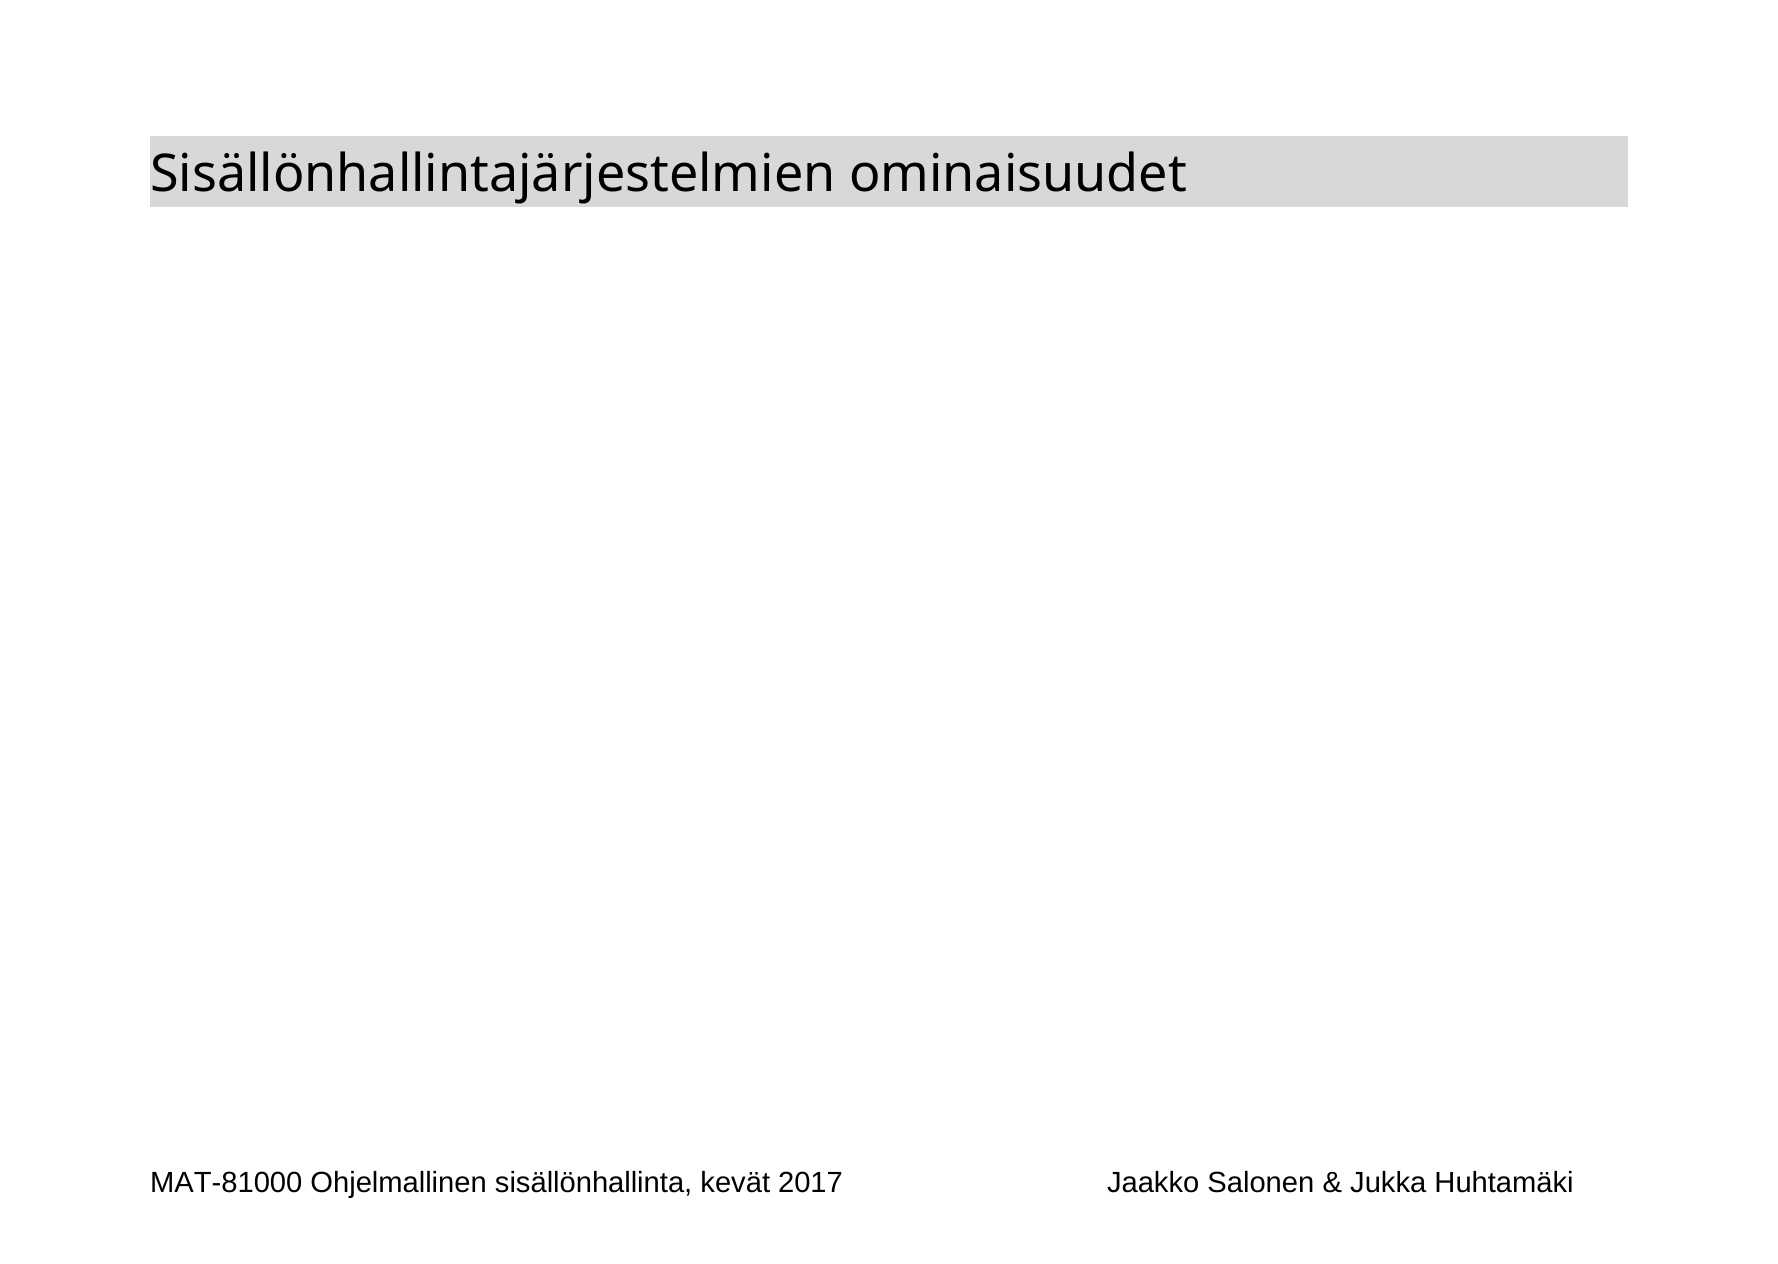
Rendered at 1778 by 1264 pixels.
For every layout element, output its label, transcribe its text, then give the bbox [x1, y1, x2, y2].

subtitle Sisällönhallintajärjestelmien ominaisuudet [150, 136, 1628, 207]
